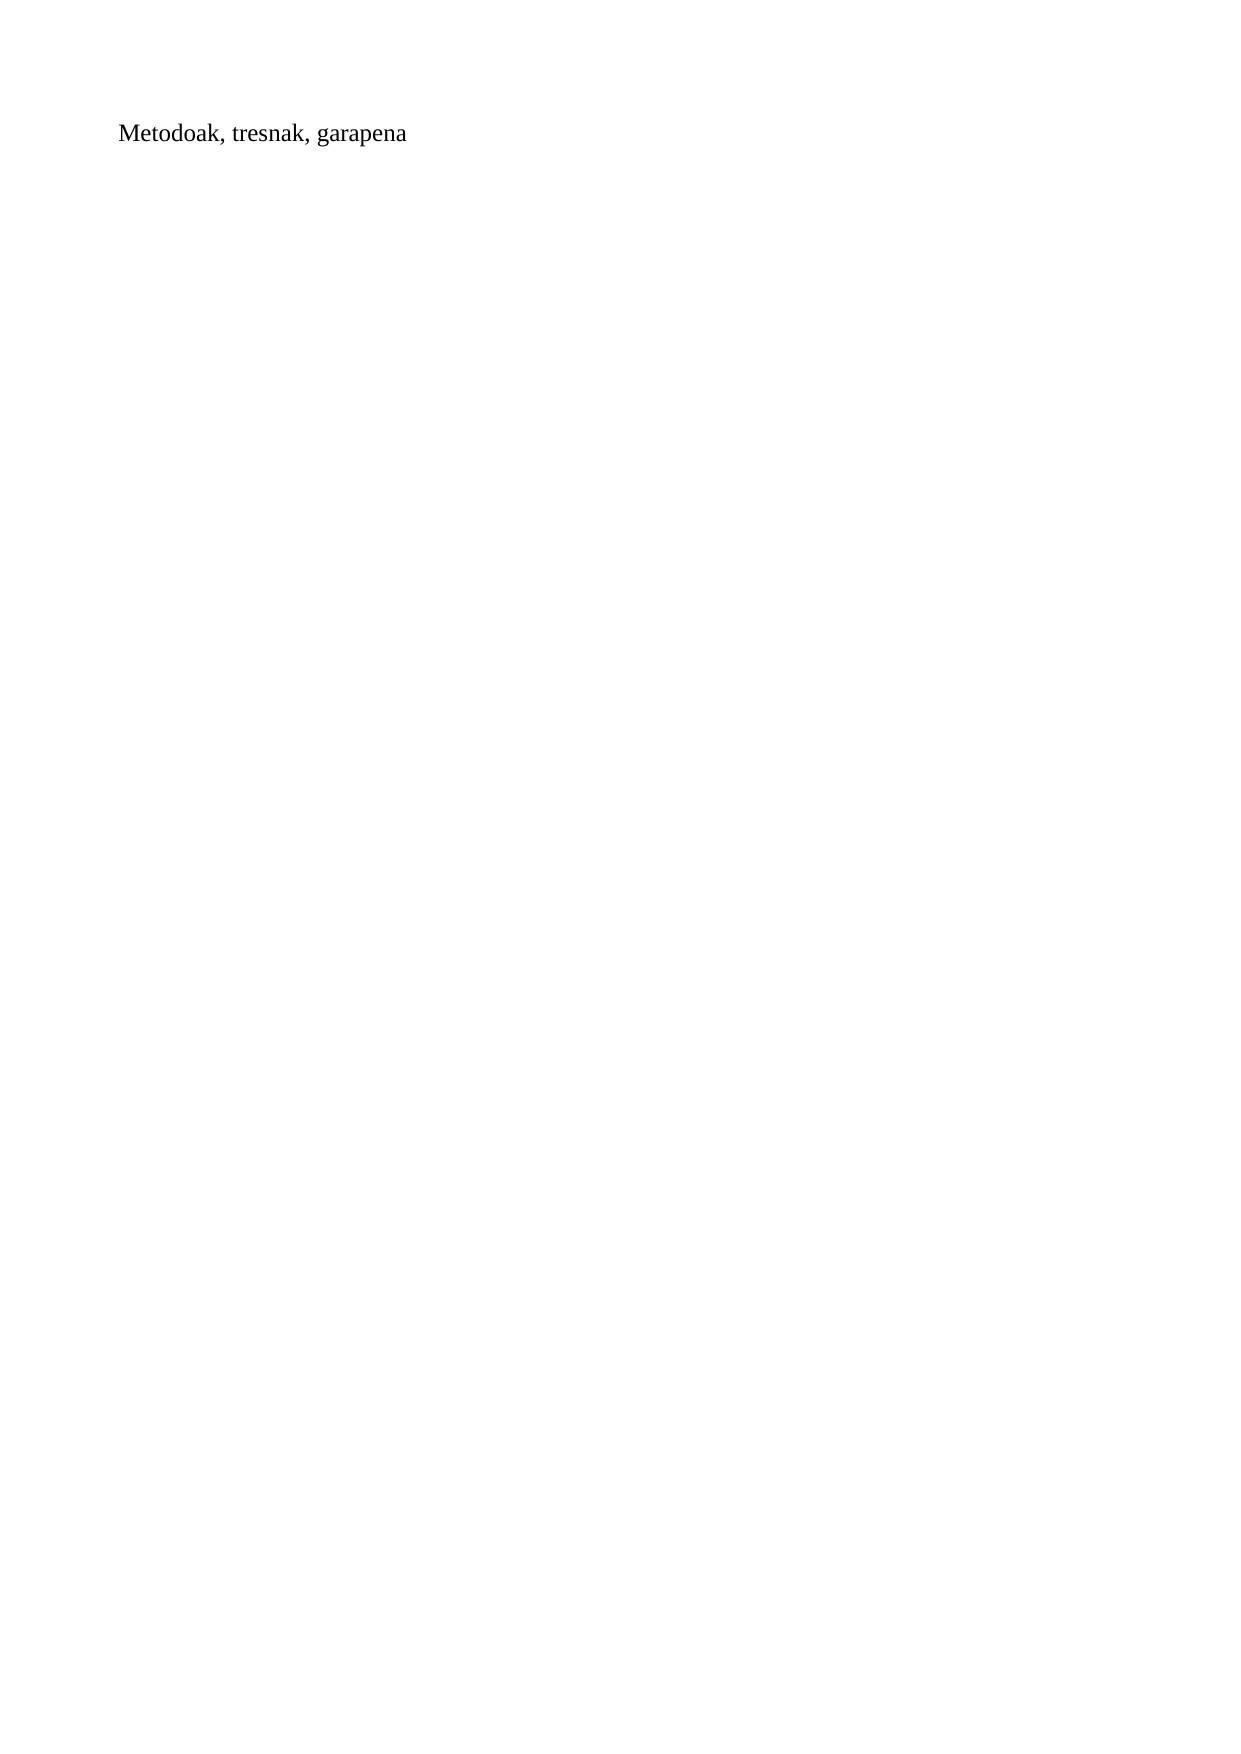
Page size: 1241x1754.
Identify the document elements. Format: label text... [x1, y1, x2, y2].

text Metodoak, tresnak, garapena [118, 118, 1122, 147]
